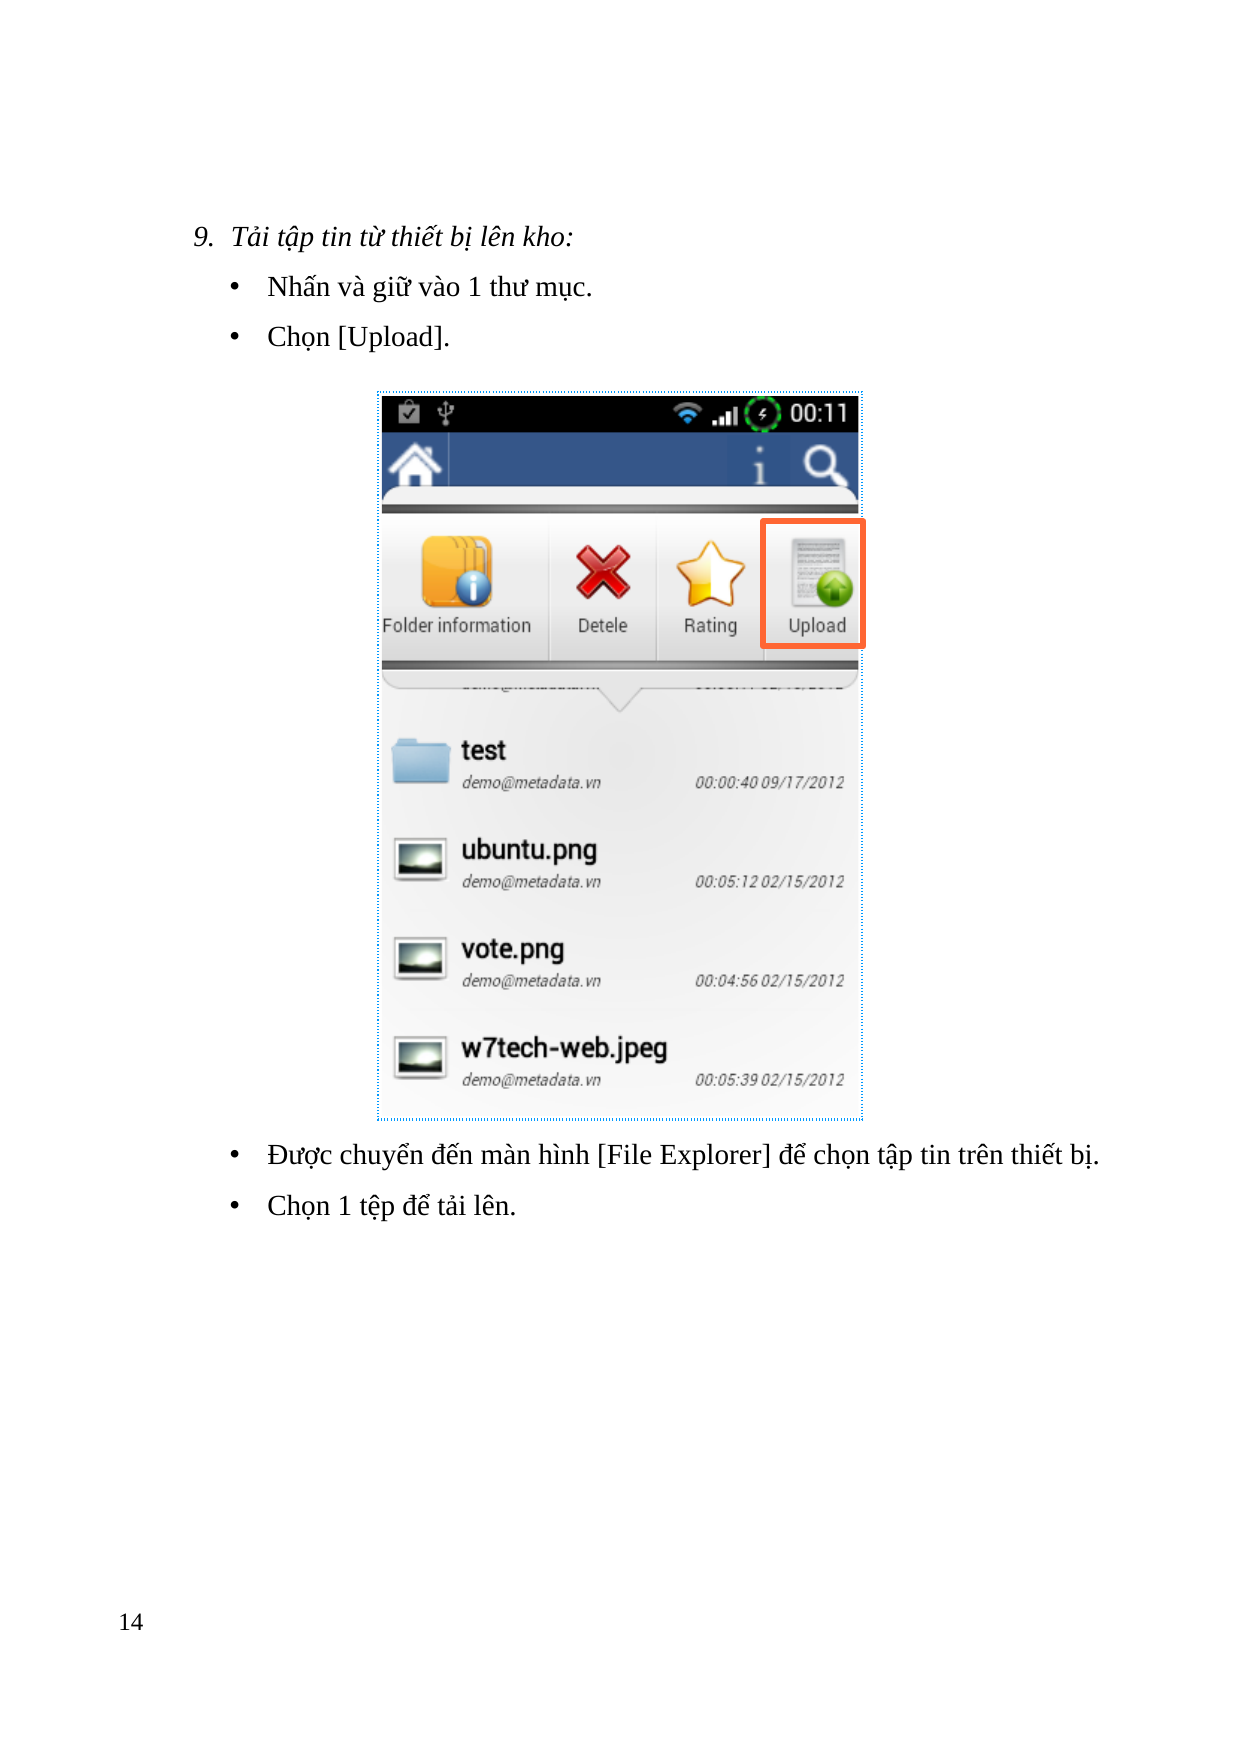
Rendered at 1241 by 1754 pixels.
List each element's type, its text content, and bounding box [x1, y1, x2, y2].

list Chọn [Upload]. [229, 319, 1122, 353]
list Chọn 1 tệp để tải lên. [229, 1188, 1122, 1221]
picture [381, 396, 859, 1116]
list Được chuyển đến màn hình [File Explorer] để chọn tập tin trên thiết bị. [229, 370, 1122, 1171]
list Nhấn và giữ vào 1 thư mục. [229, 269, 1122, 303]
list Tải tập tin từ thiết bị lên kho: [193, 219, 1122, 252]
picture [766, 524, 859, 643]
